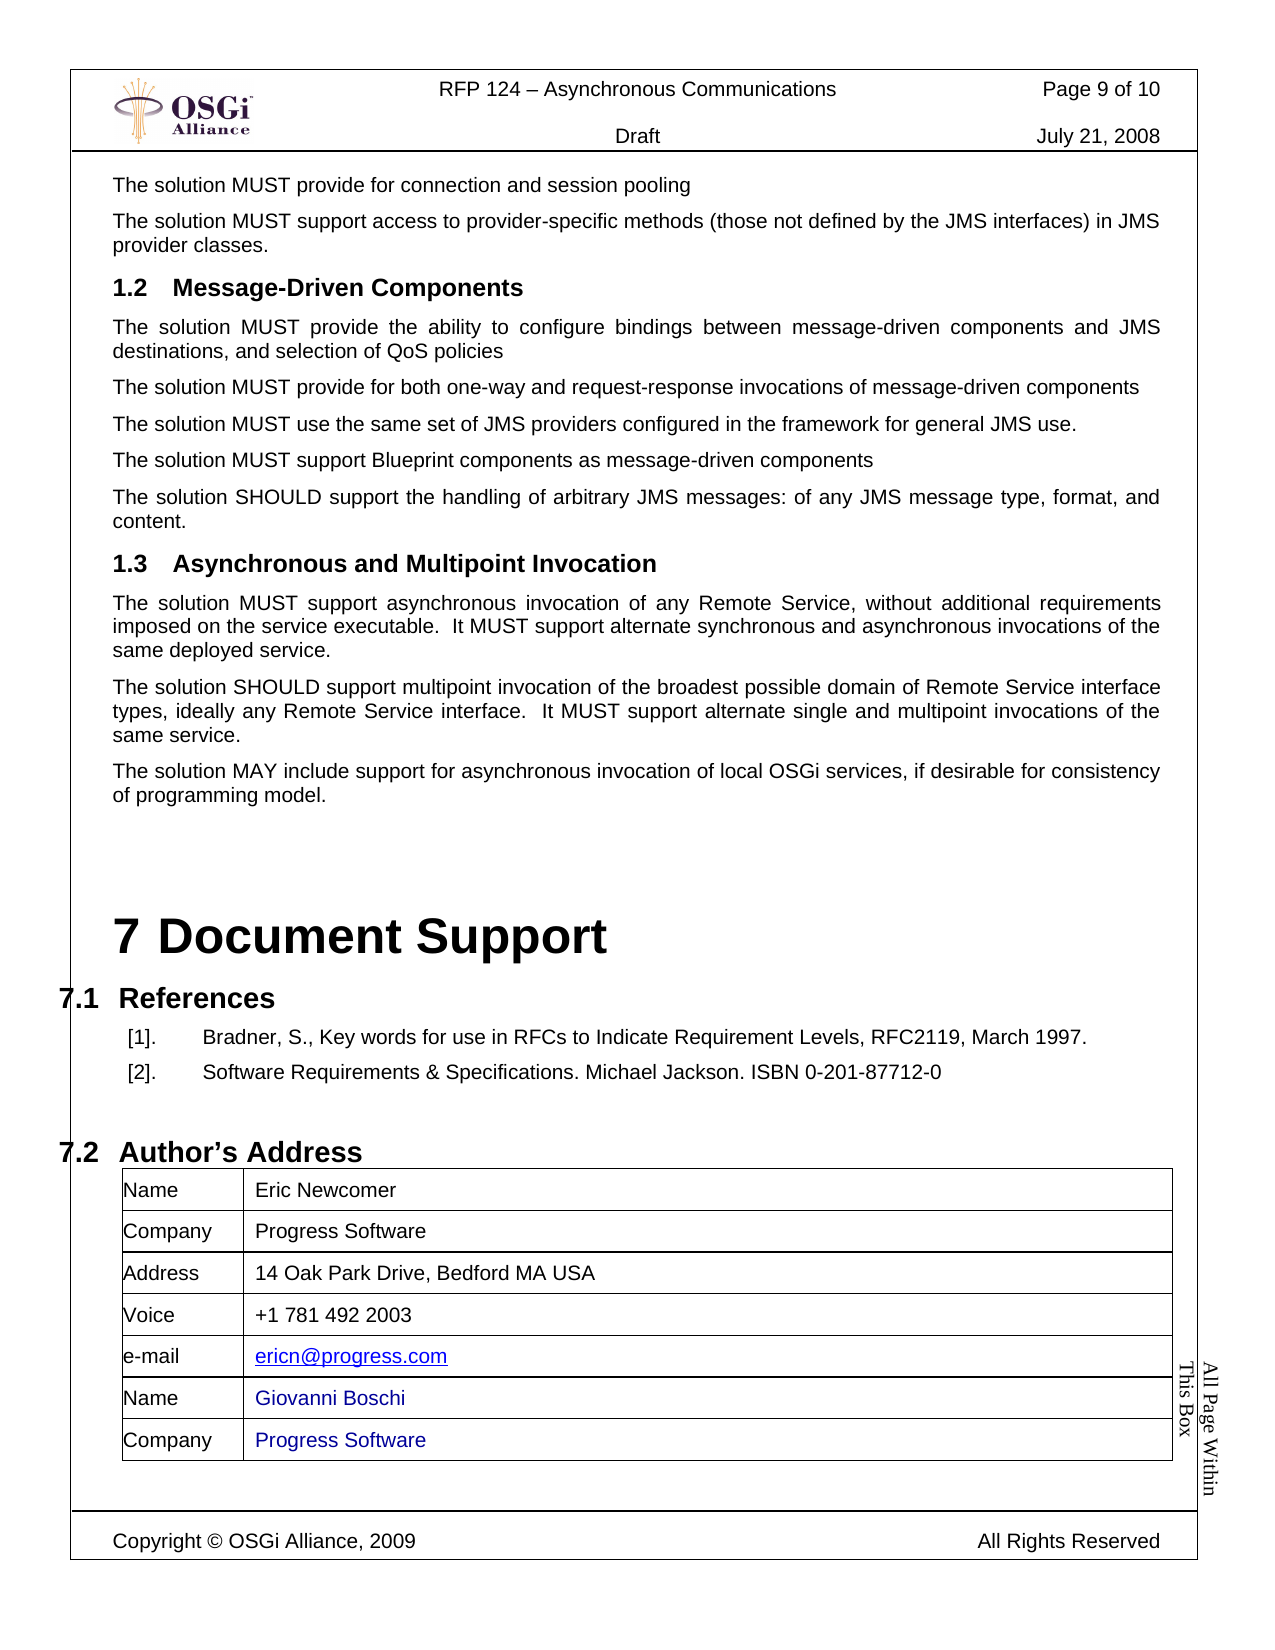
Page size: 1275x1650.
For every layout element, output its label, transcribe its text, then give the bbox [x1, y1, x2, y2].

picture [114, 78, 254, 144]
subtitle Author’s Address [58, 1134, 70, 1168]
subtitle References [58, 981, 70, 1015]
